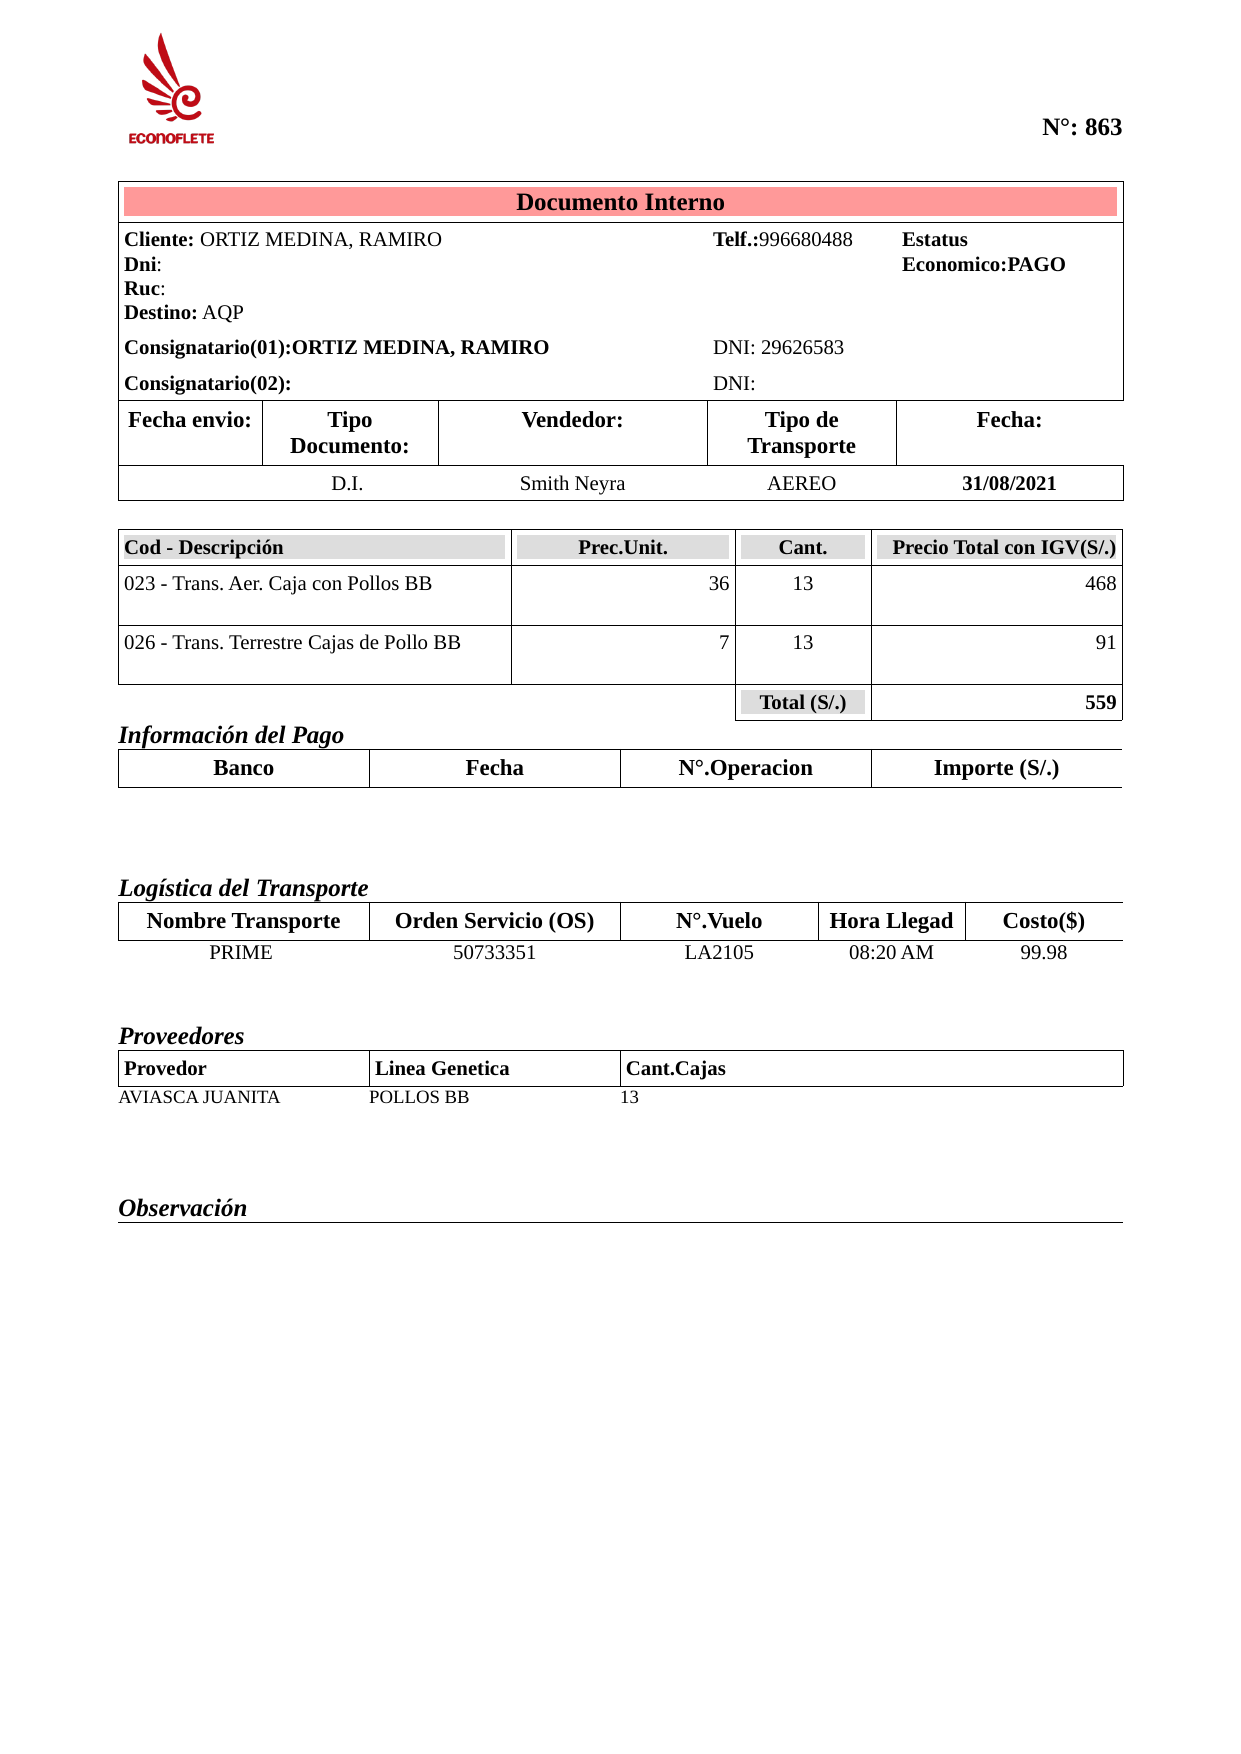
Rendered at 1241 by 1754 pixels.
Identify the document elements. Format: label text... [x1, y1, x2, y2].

table_cell [369, 993, 620, 1021]
table_cell [871, 844, 1122, 873]
table_cell Consignatario(02): [119, 365, 707, 400]
table_header Nombre Transporte [119, 903, 369, 939]
table_header Hora Llegad [819, 903, 965, 939]
table_cell [369, 1150, 620, 1172]
table_cell D.I. [262, 466, 438, 500]
table_cell 91 [872, 626, 1122, 684]
table_cell [620, 1172, 1123, 1193]
table_cell [119, 466, 262, 500]
table_cell POLLOS BB [369, 1087, 620, 1107]
table_cell [620, 1107, 1123, 1129]
text Proveedores [118, 1021, 1122, 1050]
table_cell Fecha: [897, 401, 1123, 465]
table_cell Smith Neyra [438, 466, 707, 500]
table_cell 31/08/2021 [896, 466, 1123, 500]
table_cell [620, 844, 871, 873]
table_cell Fecha envio: [119, 401, 262, 465]
table_cell [118, 685, 511, 720]
table_cell 468 [872, 566, 1122, 624]
table_cell [118, 815, 369, 844]
table_cell [118, 788, 369, 815]
table_cell [871, 815, 1122, 844]
table_header [118, 1223, 1123, 1246]
table_header Prec.Unit. [512, 530, 735, 565]
table_cell [620, 1129, 1123, 1150]
table_cell DNI: 29626583 [707, 329, 1123, 365]
table_cell [511, 685, 735, 720]
table_cell [620, 815, 871, 844]
table_cell 13 [620, 1087, 1123, 1107]
table_cell Total (S/.) [736, 685, 871, 720]
table_header Cant. [736, 530, 871, 565]
table_cell [118, 1129, 369, 1150]
table_header N°.Vuelo [621, 903, 818, 939]
table_cell 7 [512, 626, 735, 684]
table_cell Vendedor: [439, 401, 707, 465]
table_cell 559 [872, 685, 1122, 720]
text Observación [118, 1193, 1122, 1222]
table_cell 13 [736, 626, 871, 684]
table_cell Cliente: ORTIZ MEDINA, RAMIRO Dni: Ruc: Destino: AQP [119, 223, 707, 329]
table_cell [620, 1150, 1123, 1172]
table_cell [965, 964, 1123, 992]
table_cell Estatus Economico:PAGO [896, 223, 1123, 329]
text Información del Pago [118, 720, 1122, 749]
table_cell [369, 815, 620, 844]
table_cell [965, 993, 1123, 1021]
table_cell Tipo Documento: [263, 401, 438, 465]
table_cell 023 - Trans. Aer. Caja con Pollos BB [119, 566, 511, 624]
table_header Cant.Cajas [621, 1051, 1123, 1086]
table_header Costo($) [966, 903, 1123, 939]
table_header Provedor [119, 1051, 369, 1086]
table_cell [118, 844, 369, 873]
table_cell [369, 788, 620, 815]
table_cell [118, 993, 369, 1021]
table_header N°.Operacion [621, 750, 871, 787]
table_cell [369, 844, 620, 873]
table_cell [369, 964, 620, 992]
table_cell 026 - Trans. Terrestre Cajas de Pollo BB [119, 626, 511, 684]
table_cell [620, 993, 818, 1021]
table_cell [620, 964, 818, 992]
table_cell 99.98 [965, 941, 1123, 964]
table_header Precio Total con IGV(S/.) [872, 530, 1122, 565]
table_header Orden Servicio (OS) [370, 903, 620, 939]
table_cell 13 [736, 566, 871, 624]
table_header Documento Interno [119, 182, 1123, 222]
table_cell PRIME [118, 941, 369, 964]
table_cell [369, 1107, 620, 1129]
table_cell [620, 788, 871, 815]
table_cell Consignatario(01):ORTIZ MEDINA, RAMIRO [119, 329, 707, 365]
table_header Linea Genetica [370, 1051, 620, 1086]
text Logística del Transporte [118, 873, 1122, 902]
table_cell [118, 1150, 369, 1172]
table_cell AVIASCA JUANITA [118, 1087, 369, 1107]
table_header Cod - Descripción [119, 530, 511, 565]
table_cell [818, 993, 965, 1021]
table_cell [118, 1172, 369, 1193]
table_header Importe (S/.) [872, 750, 1122, 787]
table_header Banco [119, 750, 369, 787]
table_cell [118, 964, 369, 992]
table_cell AEREO [707, 466, 896, 500]
table_cell [871, 788, 1122, 815]
table_cell [818, 964, 965, 992]
table_cell 50733351 [369, 941, 620, 964]
table_cell Tipo de Transporte [708, 401, 896, 465]
table_cell [118, 1107, 369, 1129]
table_cell [369, 1172, 620, 1193]
table_cell Telf.:996680488 [707, 223, 896, 329]
table_cell 08:20 AM [818, 941, 965, 964]
table_header Fecha [370, 750, 620, 787]
picture [118, 32, 225, 144]
table_cell DNI: [707, 365, 1123, 400]
table_cell LA2105 [620, 941, 818, 964]
table_cell [369, 1129, 620, 1150]
table_cell 36 [512, 566, 735, 624]
